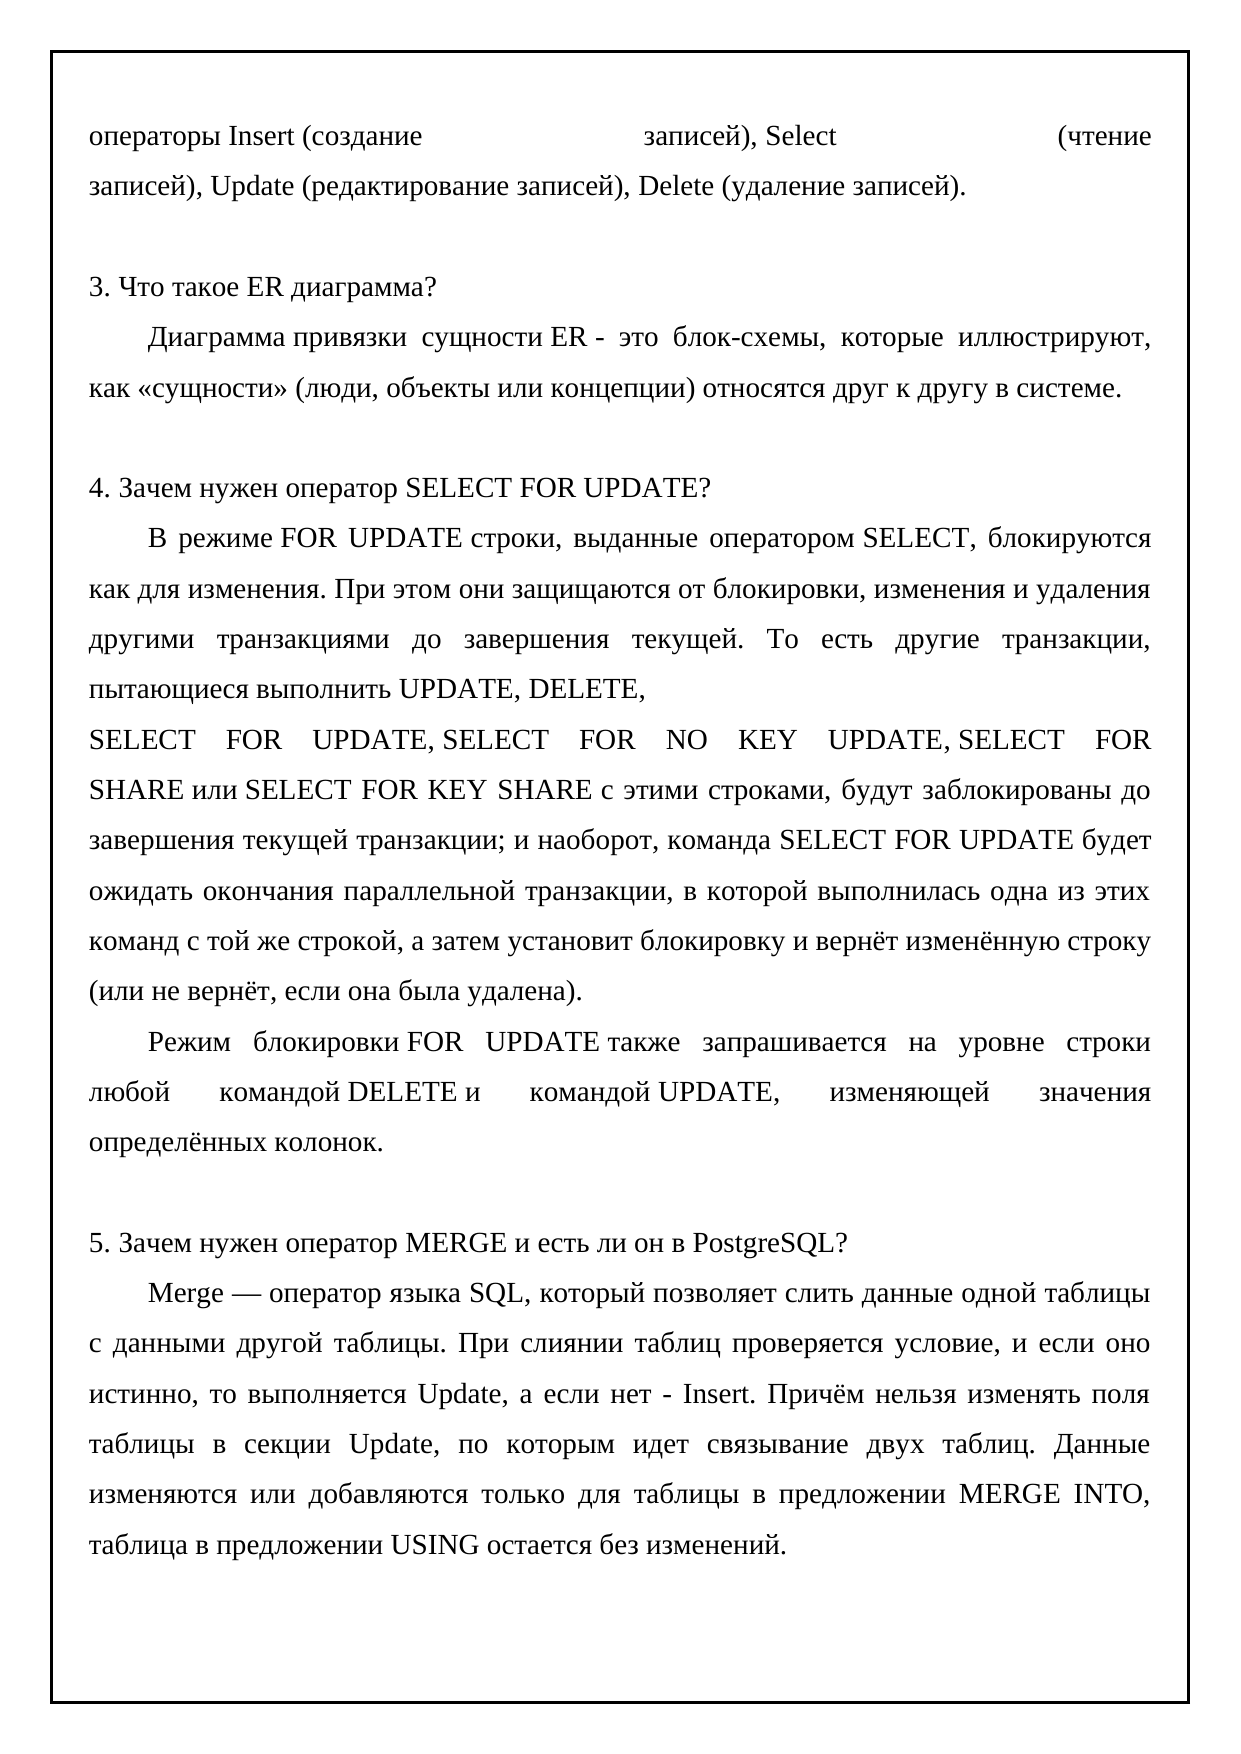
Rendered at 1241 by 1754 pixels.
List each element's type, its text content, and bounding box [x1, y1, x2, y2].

text В режиме FOR UPDATE строки, выданные оператором SELECT, блокируются как для изменения. При этом они защищаются от блокировки, изменения и удаления другими транзакциями до завершения текущей. То есть другие транзакции, пытающиеся выполнить UPDATE, DELETE, [89, 521, 1152, 705]
list Что такое ER диаграмма? [89, 269, 1152, 303]
text Режим блокировки FOR UPDATE также запрашивается на уровне строки любой командой DELETE и командой UPDATE, изменяющей значения определённых колонок. [89, 1024, 1152, 1158]
text SELECT FOR UPDATE, SELECT FOR NO KEY UPDATE, SELECT FOR SHARE или SELECT FOR KEY SHARE с этими строками, будут заблокированы до завершения текущей транзакции; и наоборот, команда SELECT FOR UPDATE будет ожидать окончания параллельной транзакции, в которой выполнилась одна из этих команд с той же строкой, а затем установит блокировку и вернёт изменённую строку (или не вернёт, если она была удалена). [89, 722, 1152, 1007]
text Merge — оператор языка SQL, который позволяет слить данные одной таблицы с данными другой таблицы. При слиянии таблиц проверяется условие, и если оно истинно, то выполняется Update, а если нет - Insert. Причём нельзя изменять поля таблицы в секции Update, по которым идет связывание двух таблиц. Данные изменяются или добавляются только для таблицы в предложении MERGE INTO, таблица в предложении USING остается без изменений. [89, 1275, 1152, 1560]
text Диаграмма привязки сущности ER - это блок-схемы, которые иллюстрируют, как «сущности» (люди, объекты или концепции) относятся друг к другу в системе. [89, 319, 1152, 403]
list Зачем нужен оператор MERGE и есть ли он в PostgreSQL? [89, 1225, 1152, 1258]
list Зачем нужен оператор SELECT FOR UPDATE? [89, 470, 1152, 504]
text операторы Insert (создание записей), Select (чтение записей), Update (редактирование записей), Delete (удаление записей). [89, 118, 1152, 202]
